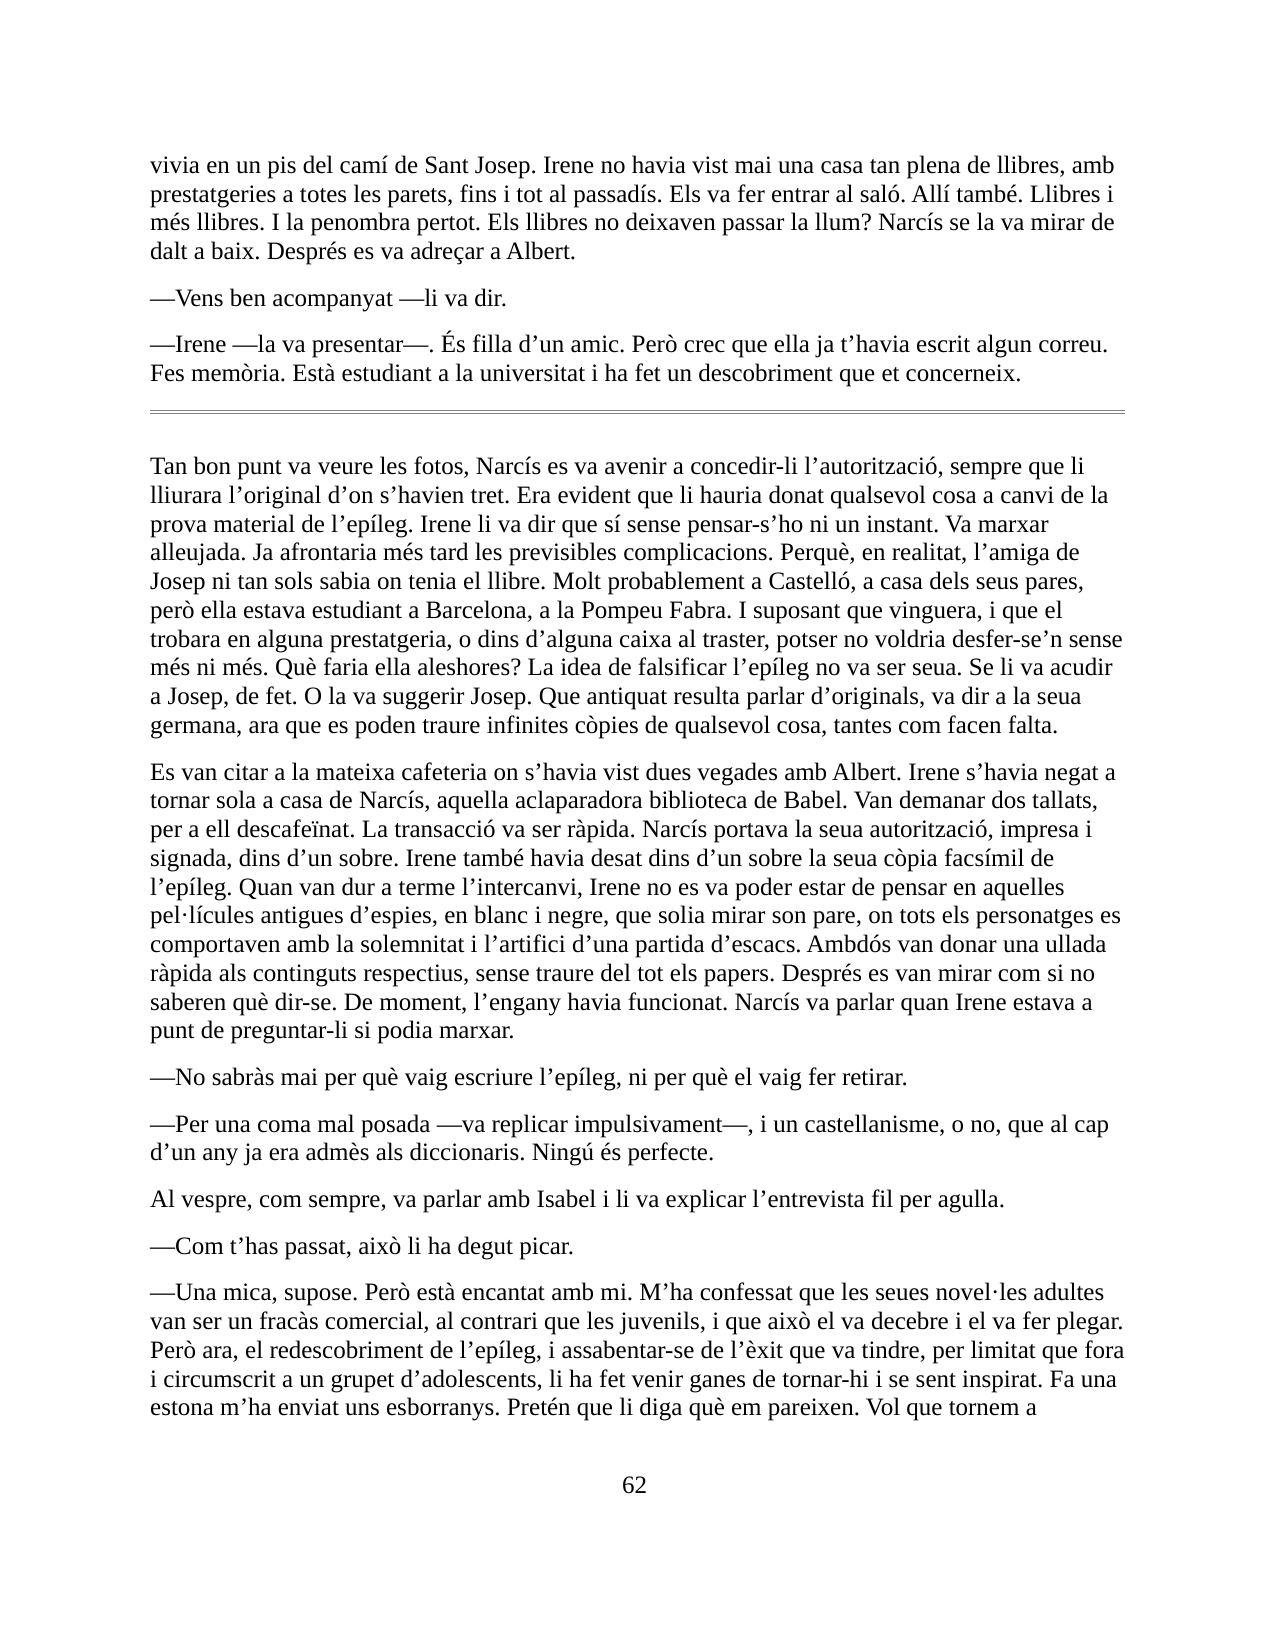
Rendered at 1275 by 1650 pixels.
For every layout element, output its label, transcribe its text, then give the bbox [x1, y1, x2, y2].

text —Per una coma mal posada —va replicar impulsivament—, i un castellanisme, o no, que al cap d’un any ja era admès als diccionaris. Ningú és perfecte. [150, 1109, 1125, 1166]
text —Vens ben acompanyat —li va dir. [150, 283, 1125, 312]
text —Com t’has passat, això li ha degut picar. [150, 1231, 1125, 1259]
text Al vespre, com sempre, va parlar amb Isabel i li va explicar l’entrevista fil per agulla. [150, 1184, 1125, 1213]
text —Irene —la va presentar—. És filla d’un amic. Però crec que ella ja t’havia escrit algun correu. Fes memòria. Està estudiant a la universitat i ha fet un descobriment que et concerneix. [150, 329, 1125, 387]
text vivia en un pis del camí de Sant Josep. Irene no havia vist mai una casa tan plena de llibres, amb prestatgeries a totes les parets, fins i tot al passadís. Els va fer entrar al saló. Allí també. Llibres i més llibres. I la penombra pertot. Els llibres no deixaven passar la llum? Narcís se la va mirar de dalt a baix. Després es va adreçar a Albert. [150, 150, 1125, 265]
text —Una mica, supose. Però està encantat amb mi. M’ha confessat que les seues novel·les adultes van ser un fracàs comercial, al contrari que les juvenils, i que això el va decebre i el va fer plegar. Però ara, el redescobriment de l’epíleg, i assabentar-se de l’èxit que va tindre, per limitat que fora i circumscrit a un grupet d’adolescents, li ha fet venir ganes de tornar-hi i se sent inspirat. Fa una estona m’ha enviat uns esborranys. Pretén que li diga què em pareixen. Vol que tornem a [150, 1277, 1125, 1421]
text Tan bon punt va veure les fotos, Narcís es va avenir a concedir-li l’autorització, sempre que li lliurara l’original d’on s’havien tret. Era evident que li hauria donat qualsevol cosa a canvi de la prova material de l’epíleg. Irene li va dir que sí sense pensar-s’ho ni un instant. Va marxar alleujada. Ja afrontaria més tard les previsibles complicacions. Perquè, en realitat, l’amiga de Josep ni tan sols sabia on tenia el llibre. Molt probablement a Castelló, a casa dels seus pares, però ella estava estudiant a Barcelona, a la Pompeu Fabra. I suposant que vinguera, i que el trobara en alguna prestatgeria, o dins d’alguna caixa al traster, potser no voldria desfer-se’n sense més ni més. Què faria ella aleshores? La idea de falsificar l’epíleg no va ser seua. Se li va acudir a Josep, de fet. O la va suggerir Josep. Que antiquat resulta parlar d’originals, va dir a la seua germana, ara que es poden traure infinites còpies de qualsevol cosa, tantes com facen falta. [150, 451, 1125, 739]
text Es van citar a la mateixa cafeteria on s’havia vist dues vegades amb Albert. Irene s’havia negat a tornar sola a casa de Narcís, aquella aclaparadora biblioteca de Babel. Van demanar dos tallats, per a ell descafeïnat. La transacció va ser ràpida. Narcís portava la seua autorització, impresa i signada, dins d’un sobre. Irene també havia desat dins d’un sobre la seua còpia facsímil de l’epíleg. Quan van dur a terme l’intercanvi, Irene no es va poder estar de pensar en aquelles pel·lícules antigues d’espies, en blanc i negre, que solia mirar son pare, on tots els personatges es comportaven amb la solemnitat i l’artifici d’una partida d’escacs. Ambdós van donar una ullada ràpida als continguts respectius, sense traure del tot els papers. Després es van mirar com si no saberen què dir-se. De moment, l’engany havia funcionat. Narcís va parlar quan Irene estava a punt de preguntar-li si podia marxar. [150, 757, 1125, 1044]
text —No sabràs mai per què vaig escriure l’epíleg, ni per què el vaig fer retirar. [150, 1062, 1125, 1091]
